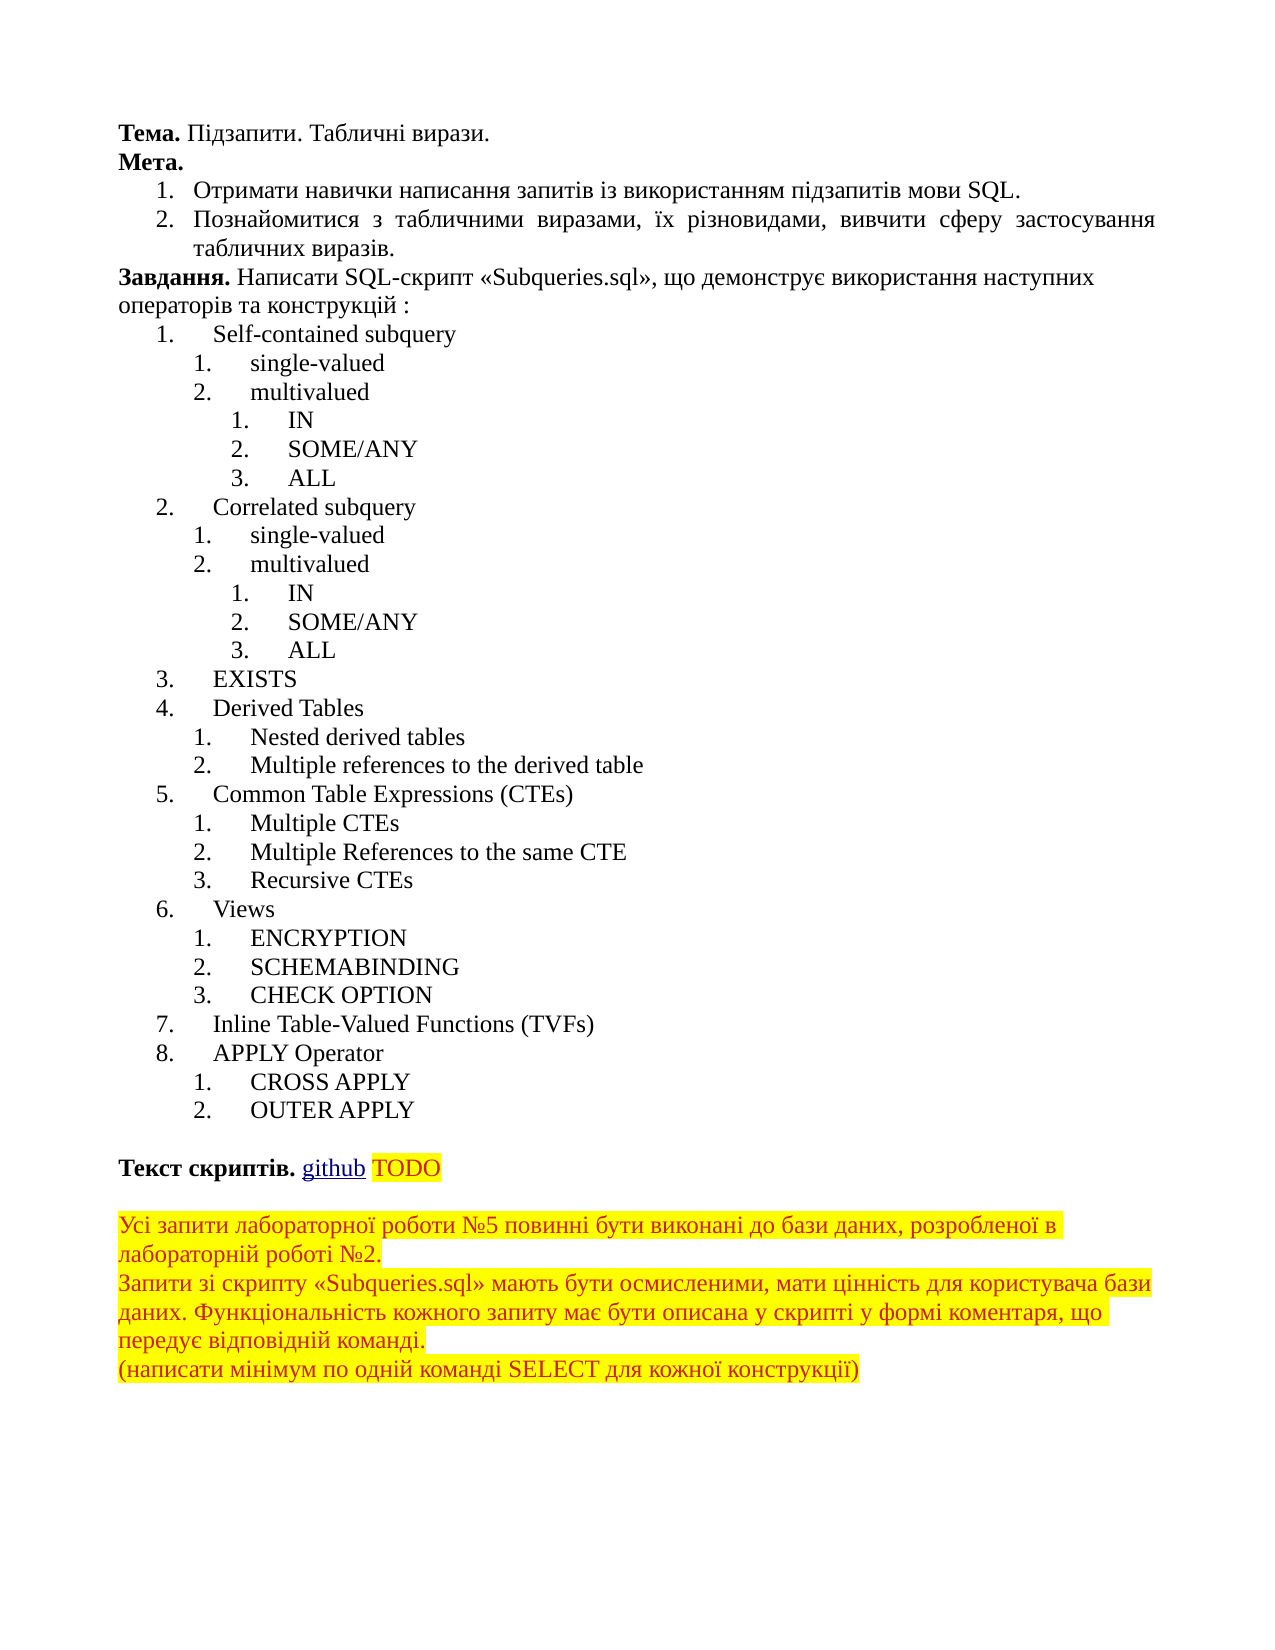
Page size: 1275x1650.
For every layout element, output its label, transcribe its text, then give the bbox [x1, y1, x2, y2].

list ✅ALL [231, 636, 1157, 664]
list ❌Derived Tables [156, 693, 1157, 722]
list ✅single-valued [193, 521, 1157, 549]
list ✅EXISTS [156, 664, 1157, 693]
list ❌ENCRYPTION [193, 923, 1157, 952]
list ❌Nested derived tables [193, 722, 1157, 751]
list ❌SOME/ANY [231, 434, 1157, 463]
list ❌OUTER APPLY [193, 1096, 1157, 1124]
list ✅Correlated subquery [156, 492, 1157, 521]
list ✅IN [231, 578, 1157, 607]
list ❌Common Table Expressions (CTEs) [156, 779, 1157, 808]
list ❌CHECK OPTION [193, 981, 1157, 1009]
text Завдання. Написати SQL-скрипт «Subqueries.sql», що демонструє використання наступних операторів та конструкцій : [118, 262, 1157, 319]
text Усі запити лабораторної роботи №5 повинні бути виконані до бази даних, розробленої в лабораторній роботі №2. [118, 1211, 1157, 1268]
list ✅multivalued [193, 549, 1157, 578]
list ❌CROSS APPLY [193, 1067, 1157, 1096]
list ❌ALL [231, 463, 1157, 492]
list ❌Self-contained subquery [156, 319, 1157, 348]
text Мета. [118, 147, 1157, 176]
list Отримати навички написання запитів із використанням підзапитів мови SQL. [156, 176, 1157, 204]
list ✅SOME/ANY [231, 607, 1157, 636]
list Познайомитися з табличними виразами, їх різновидами, вивчити сферу застосування табличних виразів. [156, 204, 1157, 262]
list ❌Views [156, 894, 1157, 923]
text Текст скриптів. github TODO [118, 1153, 1157, 1182]
list ❌SCHEMABINDING [193, 952, 1157, 981]
text Запити зі скрипту «Subqueries.sql» мають бути осмисленими, мати цінність для користувача бази даних. Функціональність кожного запиту має бути описана у скрипті у формі коментаря, що передує відповідній команді. [118, 1268, 1157, 1354]
list ❌Multiple References to the same CTE [193, 837, 1157, 866]
list ❌multivalued [193, 377, 1157, 406]
text Тема. Підзапити. Табличні вирази. [118, 118, 1157, 147]
text ✅❌ [118, 1124, 1157, 1153]
list ❌Inline Table-Valued Functions (TVFs) [156, 1009, 1157, 1038]
list ❌Recursive CTEs [193, 866, 1157, 894]
list ✅IN [231, 406, 1157, 434]
text (написати мінімум по одній команді SELECT для кожної конструкції) [118, 1354, 1157, 1383]
list ❌Multiple references to the derived table [193, 751, 1157, 779]
list ❌single-valued [193, 348, 1157, 377]
list ❌Multiple CTEs [193, 808, 1157, 837]
list ❌APPLY Operator [156, 1038, 1157, 1067]
